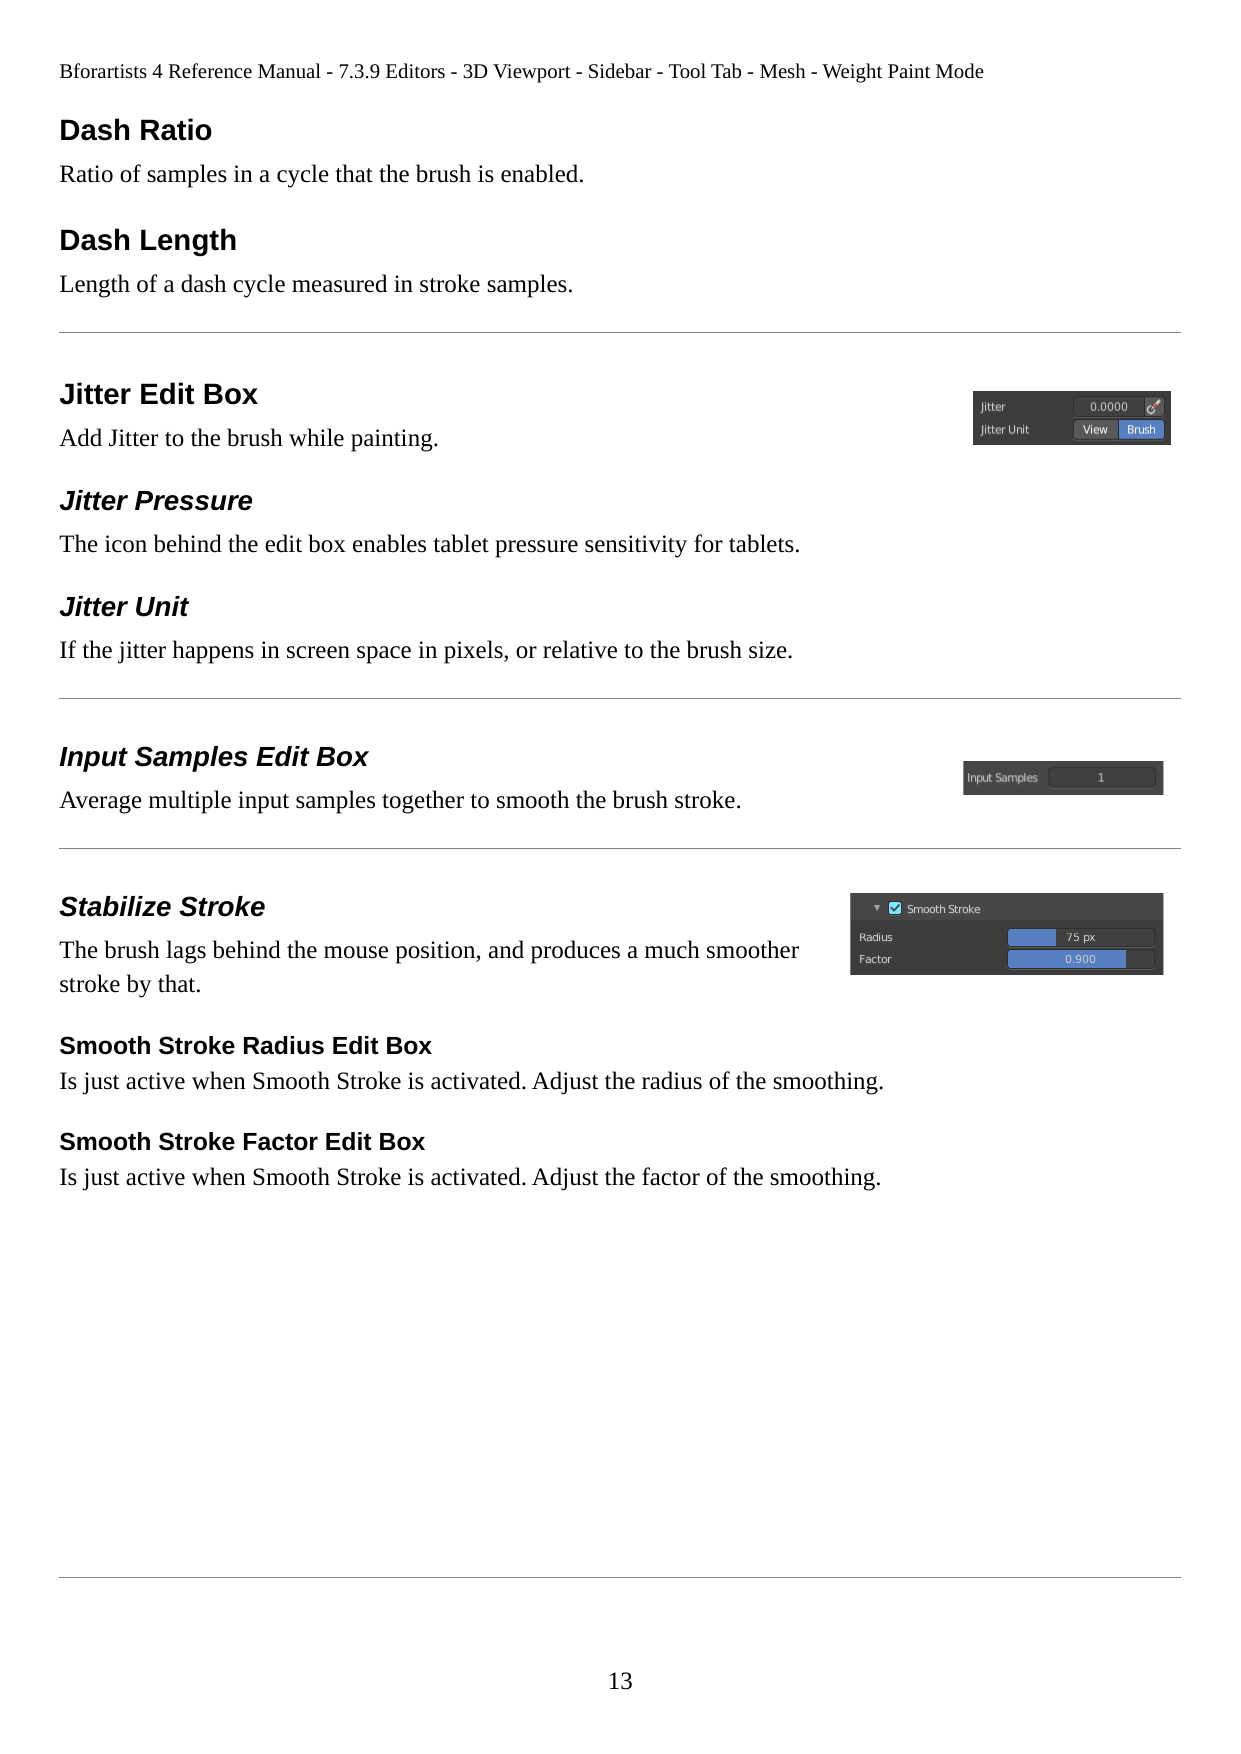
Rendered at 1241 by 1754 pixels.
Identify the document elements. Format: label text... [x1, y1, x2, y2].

text Is just active when Smooth Stroke is activated. Adjust the radius of the smoothing. [59, 1066, 1181, 1094]
subtitle Jitter Edit Box [59, 377, 1181, 410]
subtitle Dash Length [59, 222, 1181, 256]
subtitle Stabilize Stroke [59, 891, 1181, 922]
text Is just active when Smooth Stroke is activated. Adjust the factor of the smoothing. [59, 1162, 1181, 1191]
text Average multiple input samples together to smooth the brush stroke. [59, 785, 1181, 813]
text Length of a dash cycle measured in stroke samples. [59, 269, 1181, 297]
subtitle Smooth Stroke Radius Edit Box [59, 1031, 1181, 1059]
subtitle Jitter Pressure [59, 484, 1181, 516]
text The icon behind the edit box enables tablet pressure sensitivity for tablets. [59, 529, 1181, 557]
text If the jitter happens in screen space in pixels, or relative to the brush size. [59, 635, 1181, 663]
text Add Jitter to the brush while painting. [59, 423, 1181, 452]
subtitle Jitter Unit [59, 590, 1181, 622]
picture [850, 893, 1164, 975]
picture [963, 761, 1164, 795]
text Ratio of samples in a cycle that the brush is enabled. [59, 159, 1181, 188]
subtitle Smooth Stroke Factor Edit Box [59, 1127, 1181, 1156]
subtitle Input Samples Edit Box [59, 740, 1181, 772]
picture [973, 391, 1171, 445]
subtitle Dash Ratio [59, 113, 1181, 146]
text The brush lags behind the mouse position, and produces a much smoother stroke by that. [59, 935, 1181, 998]
